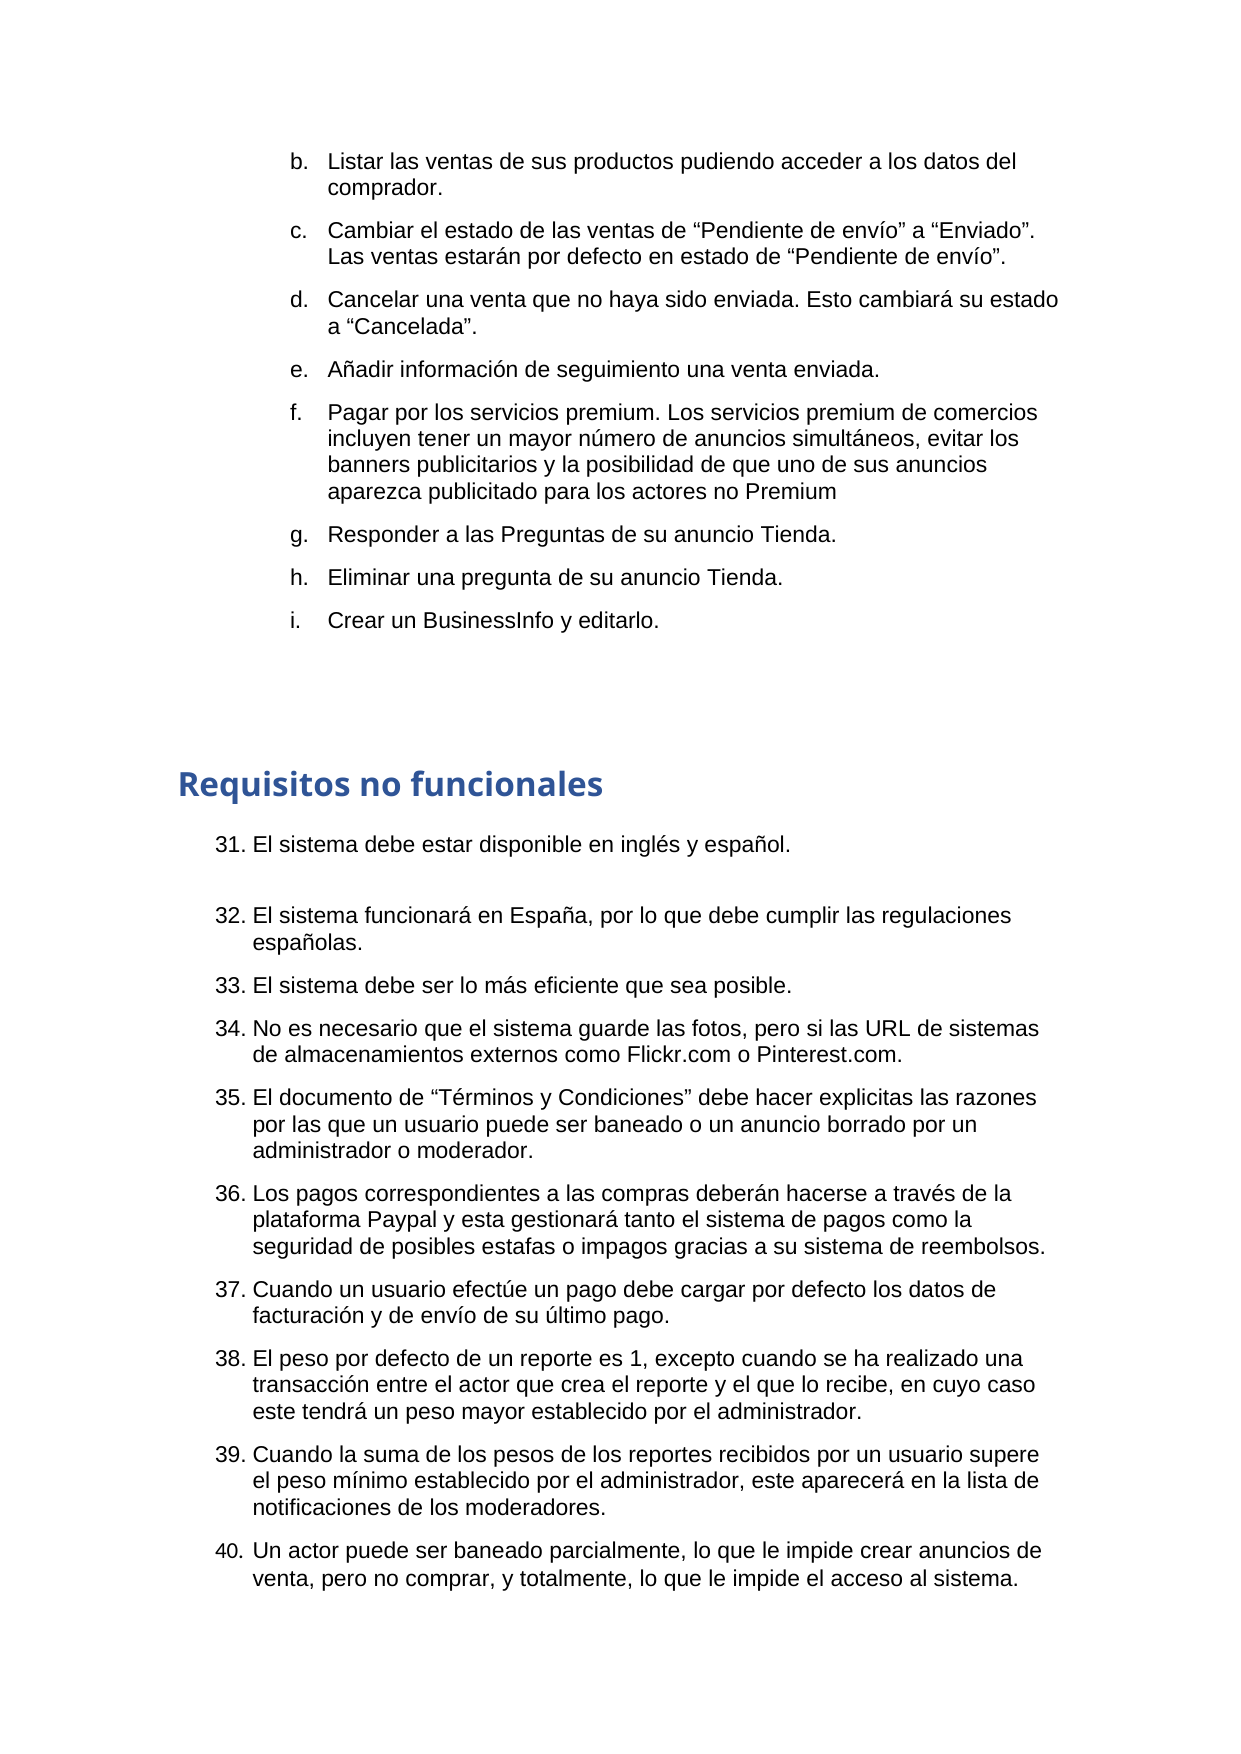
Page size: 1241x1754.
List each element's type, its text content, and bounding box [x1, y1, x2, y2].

list Cambiar el estado de las ventas de “Pendiente de envío” a “Enviado”. Las ventas estarán por defecto en estado de “Pendiente de envío”. [290, 217, 1063, 270]
list Responder a las Preguntas de su anuncio Tienda. [290, 521, 1063, 547]
list Listar las ventas de sus productos pudiendo acceder a los datos del comprador. [290, 148, 1063, 200]
list Crear un BusinessInfo y editarlo. [290, 607, 1063, 633]
list El sistema debe estar disponible en inglés y español. [215, 831, 1063, 858]
list Cuando la suma de los pesos de los reportes recibidos por un usuario supere el peso mínimo establecido por el administrador, este aparecerá en la lista de notificaciones de los moderadores. [215, 1441, 1063, 1520]
list Cuando un usuario efectúe un pago debe cargar por defecto los datos de facturación y de envío de su último pago. [215, 1276, 1063, 1328]
list No es necesario que el sistema guarde las fotos, pero si las URL de sistemas de almacenamientos externos como Flickr.com o Pinterest.com. [215, 1015, 1063, 1067]
list El sistema funcionará en España, por lo que debe cumplir las regulaciones españolas. [215, 902, 1063, 955]
list El sistema debe ser lo más eficiente que sea posible. [215, 972, 1063, 998]
list Los pagos correspondientes a las compras deberán hacerse a través de la plataforma Paypal y esta gestionará tanto el sistema de pagos como la seguridad de posibles estafas o impagos gracias a su sistema de reembolsos. [215, 1180, 1063, 1259]
subtitle Requisitos no funcionales [177, 761, 1063, 806]
list El documento de “Términos y Condiciones” debe hacer explicitas las razones por las que un usuario puede ser baneado o un anuncio borrado por un administrador o moderador. [215, 1084, 1063, 1163]
list El peso por defecto de un reporte es 1, excepto cuando se ha realizado una transacción entre el actor que crea el reporte y el que lo recibe, en cuyo caso este tendrá un peso mayor establecido por el administrador. [215, 1345, 1063, 1424]
list Cancelar una venta que no haya sido enviada. Esto cambiará su estado a “Cancelada”. [290, 286, 1063, 339]
list Añadir información de seguimiento una venta enviada. [290, 356, 1063, 382]
list Pagar por los servicios premium. Los servicios premium de comercios incluyen tener un mayor número de anuncios simultáneos, evitar los banners publicitarios y la posibilidad de que uno de sus anuncios aparezca publicitado para los actores no Premium [290, 399, 1063, 504]
list Eliminar una pregunta de su anuncio Tienda. [290, 564, 1063, 590]
list Un actor puede ser baneado parcialmente, lo que le impide crear anuncios de venta, pero no comprar, y totalmente, lo que le impide el acceso al sistema. [215, 1536, 1063, 1591]
